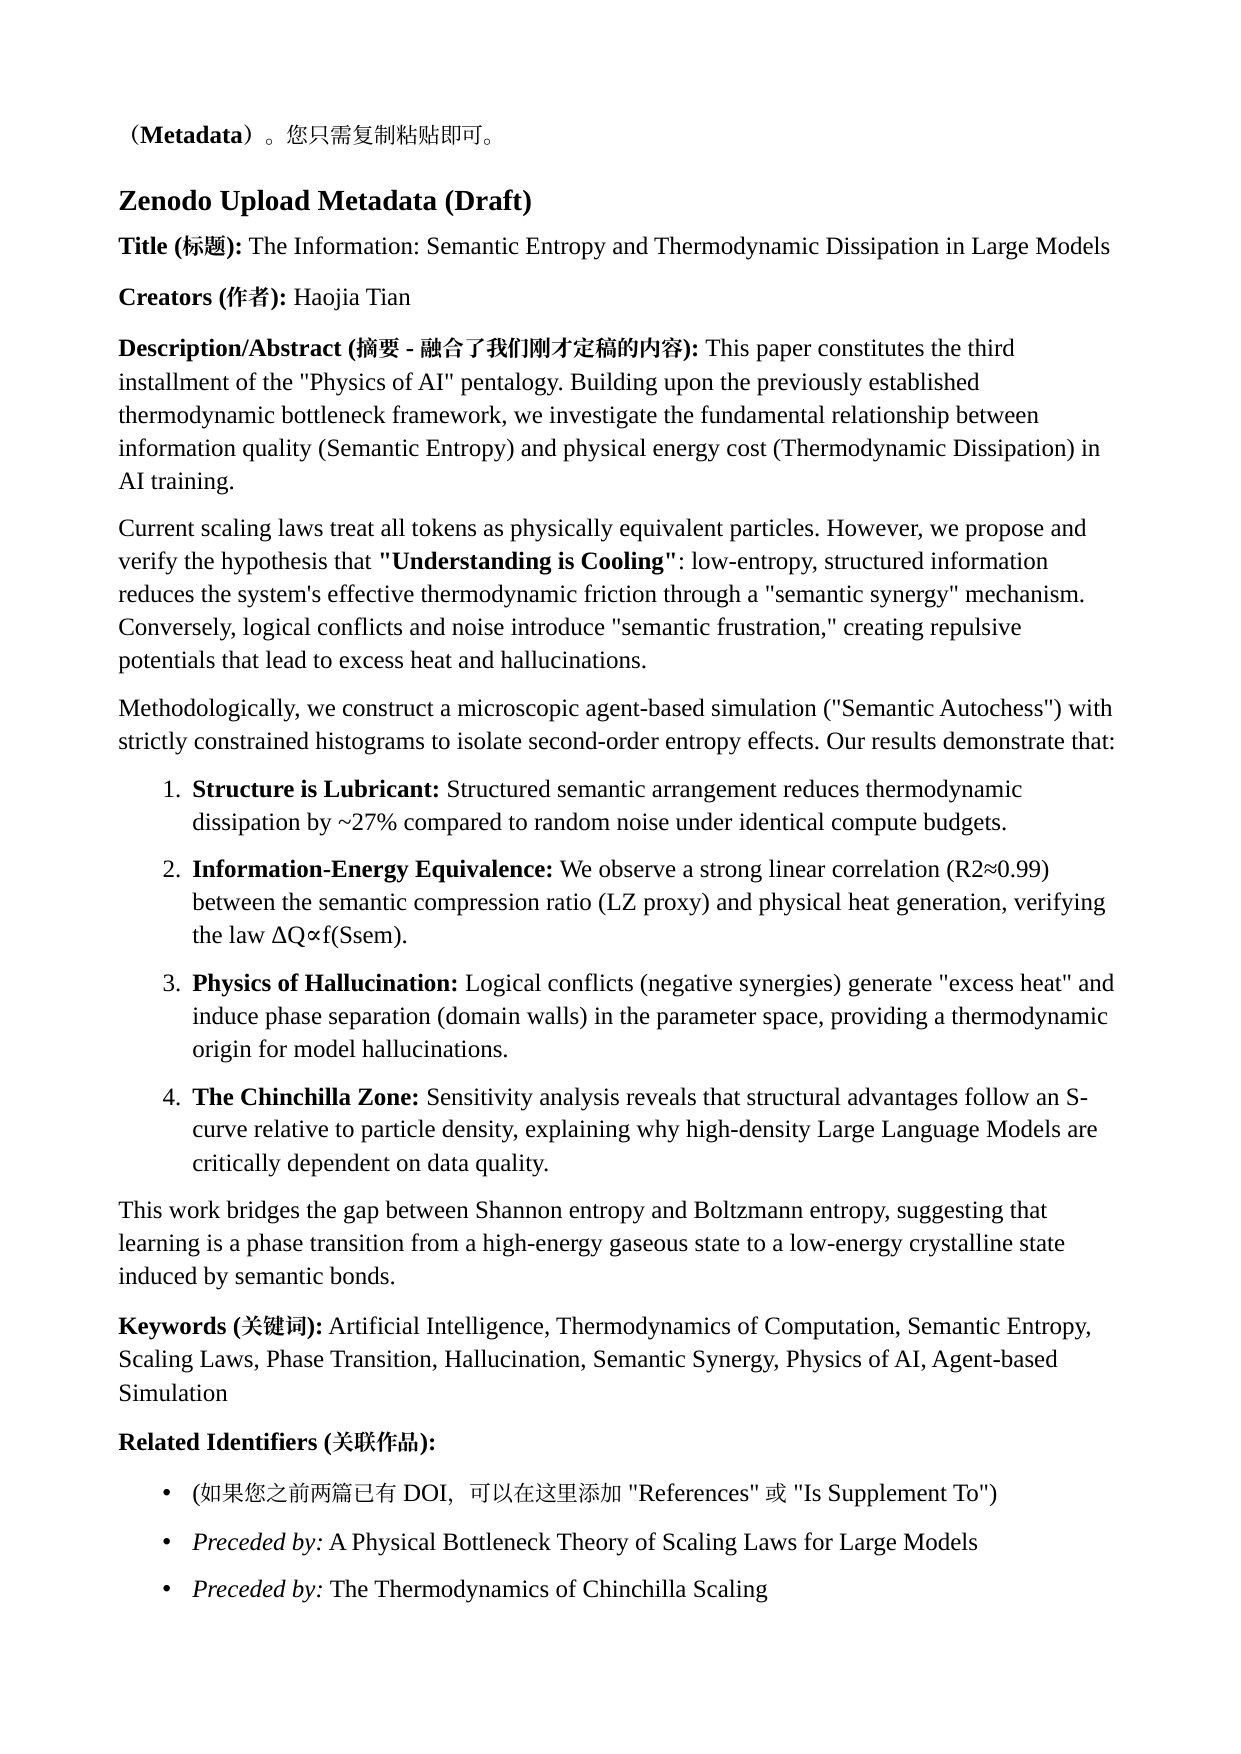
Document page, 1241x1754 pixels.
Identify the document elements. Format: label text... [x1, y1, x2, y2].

text Creators (作者): Haojia Tian [118, 280, 1122, 312]
text Description/Abstract (摘要 - 融合了我们刚才定稿的内容): This paper constitutes the third installment of the "Physics of AI" pentalogy. Building upon the previously established thermodynamic bottleneck framework, we investigate the fundamental relationship between information quality (Semantic Entropy) and physical energy cost (Thermodynamic Dissipation) in AI training. [118, 331, 1122, 494]
list Physics of Hallucination: Logical conflicts (negative synergies) generate "excess heat" and induce phase separation (domain walls) in the parameter space, providing a thermodynamic origin for model hallucinations. [162, 968, 1122, 1063]
list (如果您之前两篇已有 DOI，可以在这里添加 "References" 或 "Is Supplement To") [162, 1476, 1122, 1507]
text Title (标题): The Information: Semantic Entropy and Thermodynamic Dissipation in Large Models [118, 229, 1122, 261]
list Preceded by: A Physical Bottleneck Theory of Scaling Laws for Large Models [162, 1527, 1122, 1555]
text This work bridges the gap between Shannon entropy and Boltzmann entropy, suggesting that learning is a phase transition from a high-energy gaseous state to a low-energy crystalline state induced by semantic bonds. [118, 1195, 1122, 1290]
text Current scaling laws treat all tokens as physically equivalent particles. However, we propose and verify the hypothesis that "Understanding is Cooling": low-entropy, structured information reduces the system's effective thermodynamic friction through a "semantic synergy" mechanism. Conversely, logical conflicts and noise introduce "semantic frustration," creating repulsive potentials that lead to excess heat and hallucinations. [118, 513, 1122, 674]
text Methodologically, we construct a microscopic agent-based simulation ("Semantic Autochess") with strictly constrained histograms to isolate second-order entropy effects. Our results demonstrate that: [118, 693, 1122, 755]
text （Metadata）。您只需复制粘贴即可。 [118, 118, 1122, 149]
list Information-Energy Equivalence: We observe a strong linear correlation (R2≈0.99) between the semantic compression ratio (LZ proxy) and physical heat generation, verifying the law ΔQ∝f(Ssem​). [162, 854, 1122, 949]
list The Chinchilla Zone: Sensitivity analysis reveals that structural advantages follow an S-curve relative to particle density, explaining why high-density Large Language Models are critically dependent on data quality. [162, 1082, 1122, 1176]
text Related Identifiers (关联作品): [118, 1425, 1122, 1457]
text Keywords (关键词): Artificial Intelligence, Thermodynamics of Computation, Semantic Entropy, Scaling Laws, Phase Transition, Hallucination, Semantic Synergy, Physics of AI, Agent-based Simulation [118, 1309, 1122, 1406]
subtitle Zenodo Upload Metadata (Draft) [118, 183, 1122, 217]
list Preceded by: The Thermodynamics of Chinchilla Scaling [162, 1574, 1122, 1603]
list Structure is Lubricant: Structured semantic arrangement reduces thermodynamic dissipation by ~27% compared to random noise under identical compute budgets. [162, 774, 1122, 835]
